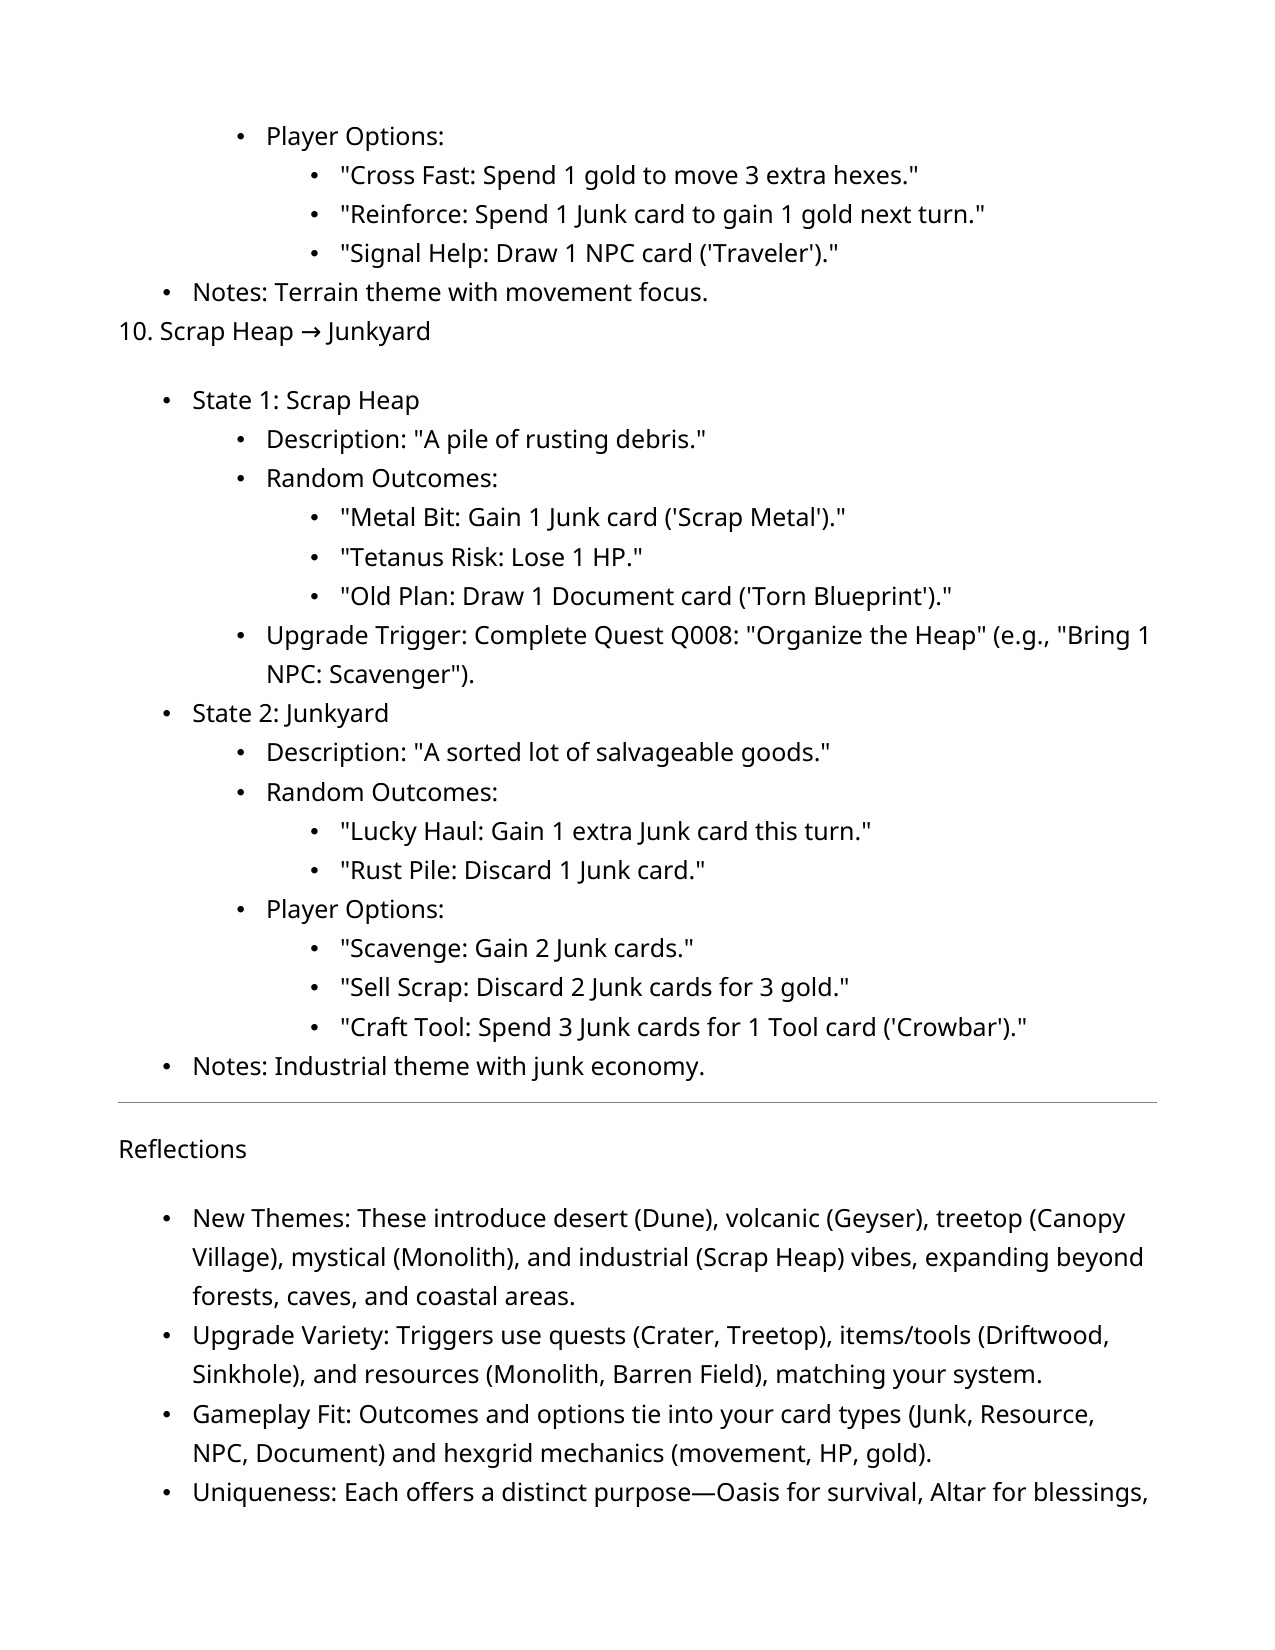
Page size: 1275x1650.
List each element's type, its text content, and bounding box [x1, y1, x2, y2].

list "Metal Bit: Gain 1 Junk card ('Scrap Metal')." [310, 500, 1157, 534]
list "Tetanus Risk: Lose 1 HP." [310, 539, 1157, 573]
list Player Options: [236, 118, 1157, 152]
list Gameplay Fit: Outcomes and options tie into your card types (Junk, Resource, NPC, Document) and hexgrid mechanics (movement, HP, gold). [162, 1396, 1157, 1469]
list Notes: Terrain theme with movement focus. [162, 275, 1157, 309]
list Random Outcomes: [236, 774, 1157, 808]
list "Signal Help: Draw 1 NPC card ('Traveler')." [310, 236, 1157, 270]
list "Craft Tool: Spend 3 Junk cards for 1 Tool card ('Crowbar')." [310, 1009, 1157, 1043]
list New Themes: These introduce desert (Dune), volcanic (Geyser), treetop (Canopy Village), mystical (Monolith), and industrial (Scrap Heap) vibes, expanding beyond forests, caves, and coastal areas. [162, 1201, 1157, 1313]
list Notes: Industrial theme with junk economy. [162, 1048, 1157, 1082]
list Upgrade Trigger: Complete Quest Q008: "Organize the Heap" (e.g., "Bring 1 NPC: Scavenger"). [236, 618, 1157, 691]
list Uniqueness: Each offers a distinct purpose—Oasis for survival, Altar for blessings, [162, 1475, 1157, 1509]
text Reflections [118, 1132, 1157, 1166]
list Random Outcomes: [236, 461, 1157, 495]
list Player Options: [236, 892, 1157, 926]
list "Old Plan: Draw 1 Document card ('Torn Blueprint')." [310, 578, 1157, 612]
list Description: "A pile of rusting debris." [236, 422, 1157, 456]
list State 1: Scrap Heap [162, 383, 1157, 417]
list State 2: Junkyard [162, 696, 1157, 730]
list "Scavenge: Gain 2 Junk cards." [310, 931, 1157, 965]
list "Cross Fast: Spend 1 gold to move 3 extra hexes." [310, 157, 1157, 191]
list Upgrade Variety: Triggers use quests (Crater, Treetop), items/tools (Driftwood, Sinkhole), and resources (Monolith, Barren Field), matching your system. [162, 1318, 1157, 1391]
list "Lucky Haul: Gain 1 extra Junk card this turn." [310, 813, 1157, 847]
text 10. Scrap Heap → Junkyard [118, 314, 1157, 348]
list "Reinforce: Spend 1 Junk card to gain 1 gold next turn." [310, 196, 1157, 231]
list "Sell Scrap: Discard 2 Junk cards for 3 gold." [310, 970, 1157, 1004]
list "Rust Pile: Discard 1 Junk card." [310, 853, 1157, 887]
list Description: "A sorted lot of salvageable goods." [236, 735, 1157, 769]
